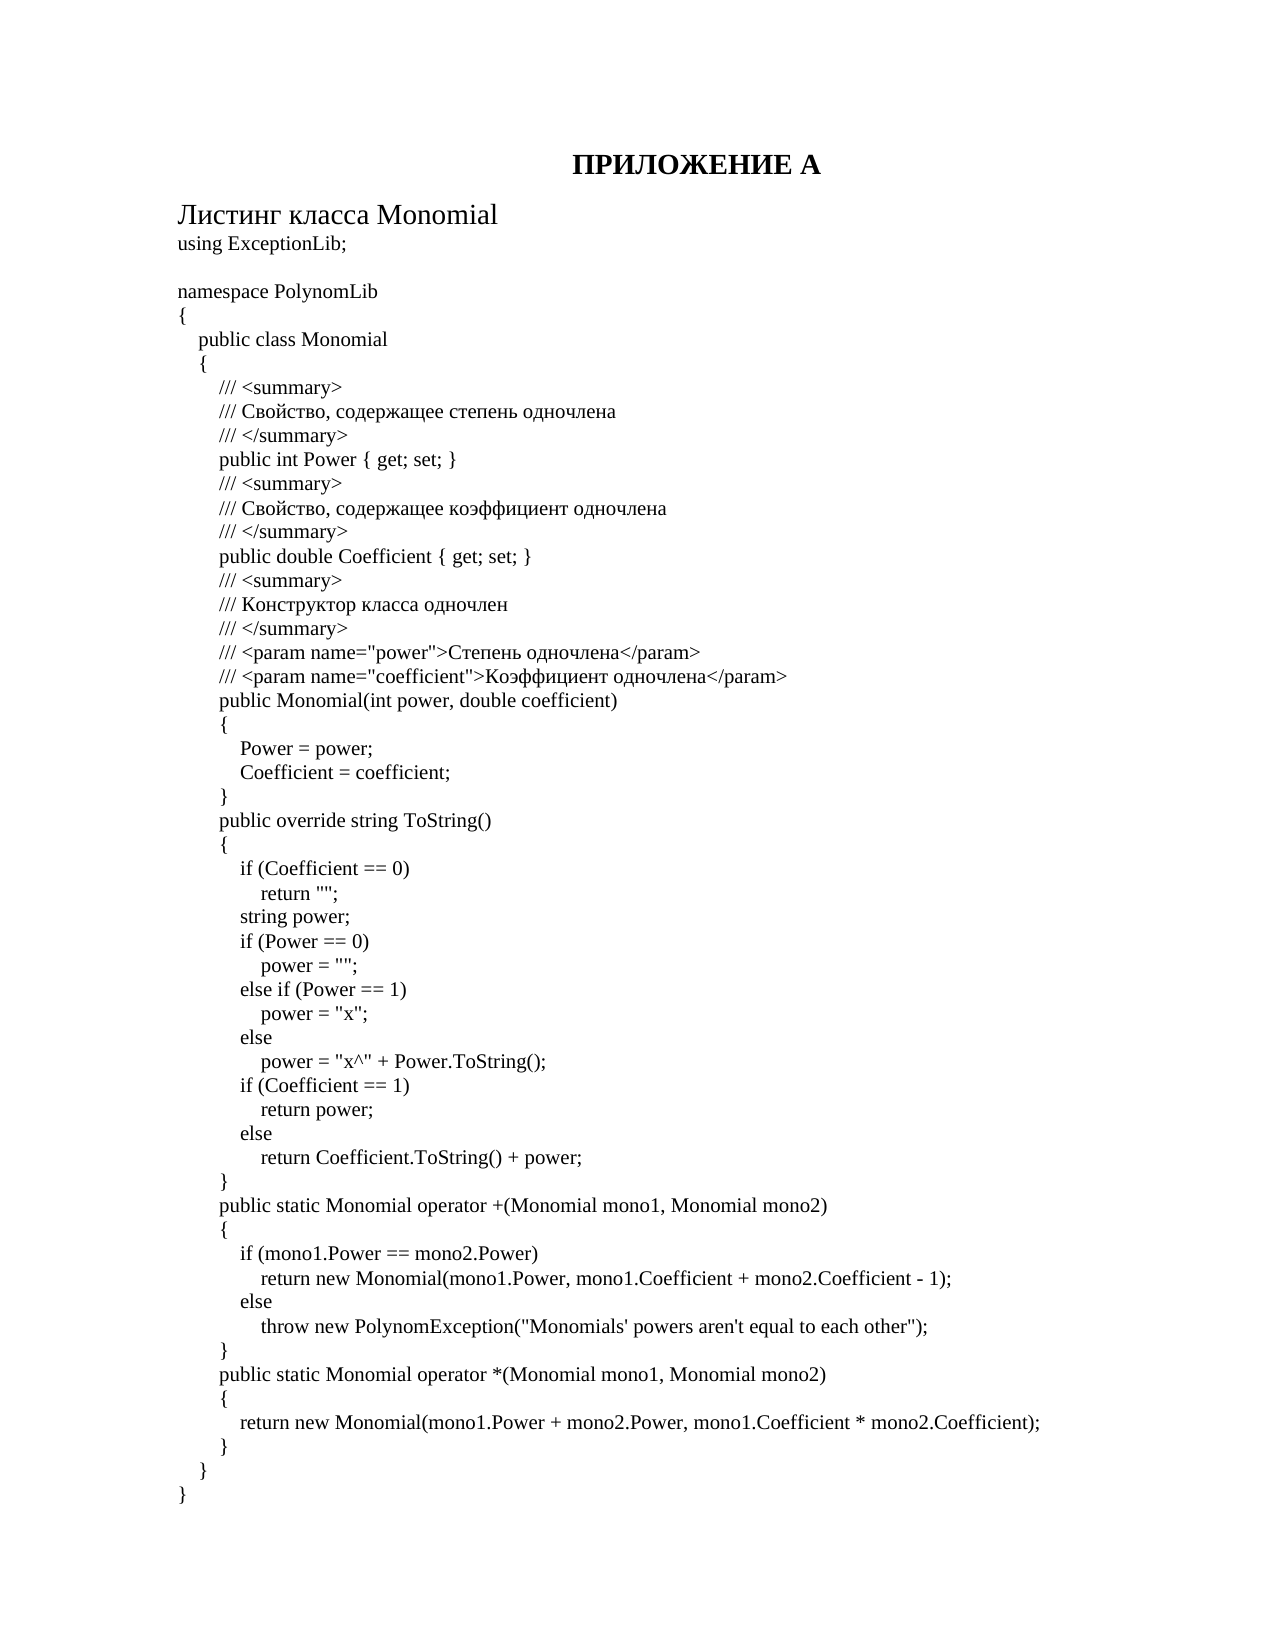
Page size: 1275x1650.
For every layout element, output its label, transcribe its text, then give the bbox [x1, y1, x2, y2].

text public Monomial(int power, double coefficient) [177, 688, 1216, 712]
text ПРИЛОЖЕНИЕ А [177, 147, 1216, 180]
text { [177, 1386, 1216, 1410]
text } [177, 784, 1216, 808]
text return power; [177, 1097, 1216, 1121]
text else [177, 1025, 1216, 1049]
text /// </summary> [177, 616, 1216, 640]
text /// </summary> [177, 519, 1216, 543]
text public class Monomial [177, 327, 1216, 351]
text if (Coefficient == 0) [177, 856, 1216, 880]
text string power; [177, 904, 1216, 928]
text return new Monomial(mono1.Power, mono1.Coefficient + mono2.Coefficient - 1); [177, 1265, 1216, 1289]
text /// <param name="coefficient">Коэффициент одночлена</param> [177, 664, 1216, 688]
text } [177, 1434, 1216, 1458]
text /// </summary> [177, 423, 1216, 447]
text Power = power; [177, 736, 1216, 760]
text if (Coefficient == 1) [177, 1073, 1216, 1097]
text throw new PolynomException("Monomials' powers aren't equal to each other"); [177, 1313, 1216, 1338]
text /// <summary> [177, 568, 1216, 592]
text } [177, 1338, 1216, 1362]
text if (Power == 0) [177, 928, 1216, 953]
text return new Monomial(mono1.Power + mono2.Power, mono1.Coefficient * mono2.Coefficient); [177, 1410, 1216, 1434]
text namespace PolynomLib [177, 279, 1216, 303]
text power = "x^" + Power.ToString(); [177, 1049, 1216, 1073]
text return ""; [177, 880, 1216, 904]
text else if (Power == 1) [177, 977, 1216, 1001]
text else [177, 1121, 1216, 1145]
text using ExceptionLib; [177, 231, 1216, 255]
text Coefficient = coefficient; [177, 760, 1216, 784]
text power = ""; [177, 953, 1216, 977]
text /// <param name="power">Степень одночлена</param> [177, 640, 1216, 664]
text /// <summary> [177, 375, 1216, 399]
text Листинг класса Monomial [177, 197, 1216, 231]
text public override string ToString() [177, 808, 1216, 832]
text } [177, 1169, 1216, 1193]
text else [177, 1289, 1216, 1313]
text { [177, 712, 1216, 736]
text public static Monomial operator +(Monomial mono1, Monomial mono2) [177, 1193, 1216, 1217]
text { [177, 1217, 1216, 1241]
text /// Свойство, содержащее коэффициент одночлена [177, 495, 1216, 519]
text /// Свойство, содержащее степень одночлена [177, 399, 1216, 423]
text /// Конструктор класса одночлен [177, 592, 1216, 616]
text { [177, 351, 1216, 375]
text return Coefficient.ToString() + power; [177, 1145, 1216, 1169]
text } [177, 1482, 1216, 1506]
text } [177, 1458, 1216, 1482]
text power = "x"; [177, 1001, 1216, 1025]
text { [177, 303, 1216, 327]
text { [177, 832, 1216, 856]
text public int Power { get; set; } [177, 447, 1216, 471]
text if (mono1.Power == mono2.Power) [177, 1241, 1216, 1265]
text public double Coefficient { get; set; } [177, 543, 1216, 568]
text public static Monomial operator *(Monomial mono1, Monomial mono2) [177, 1362, 1216, 1386]
text /// <summary> [177, 471, 1216, 495]
